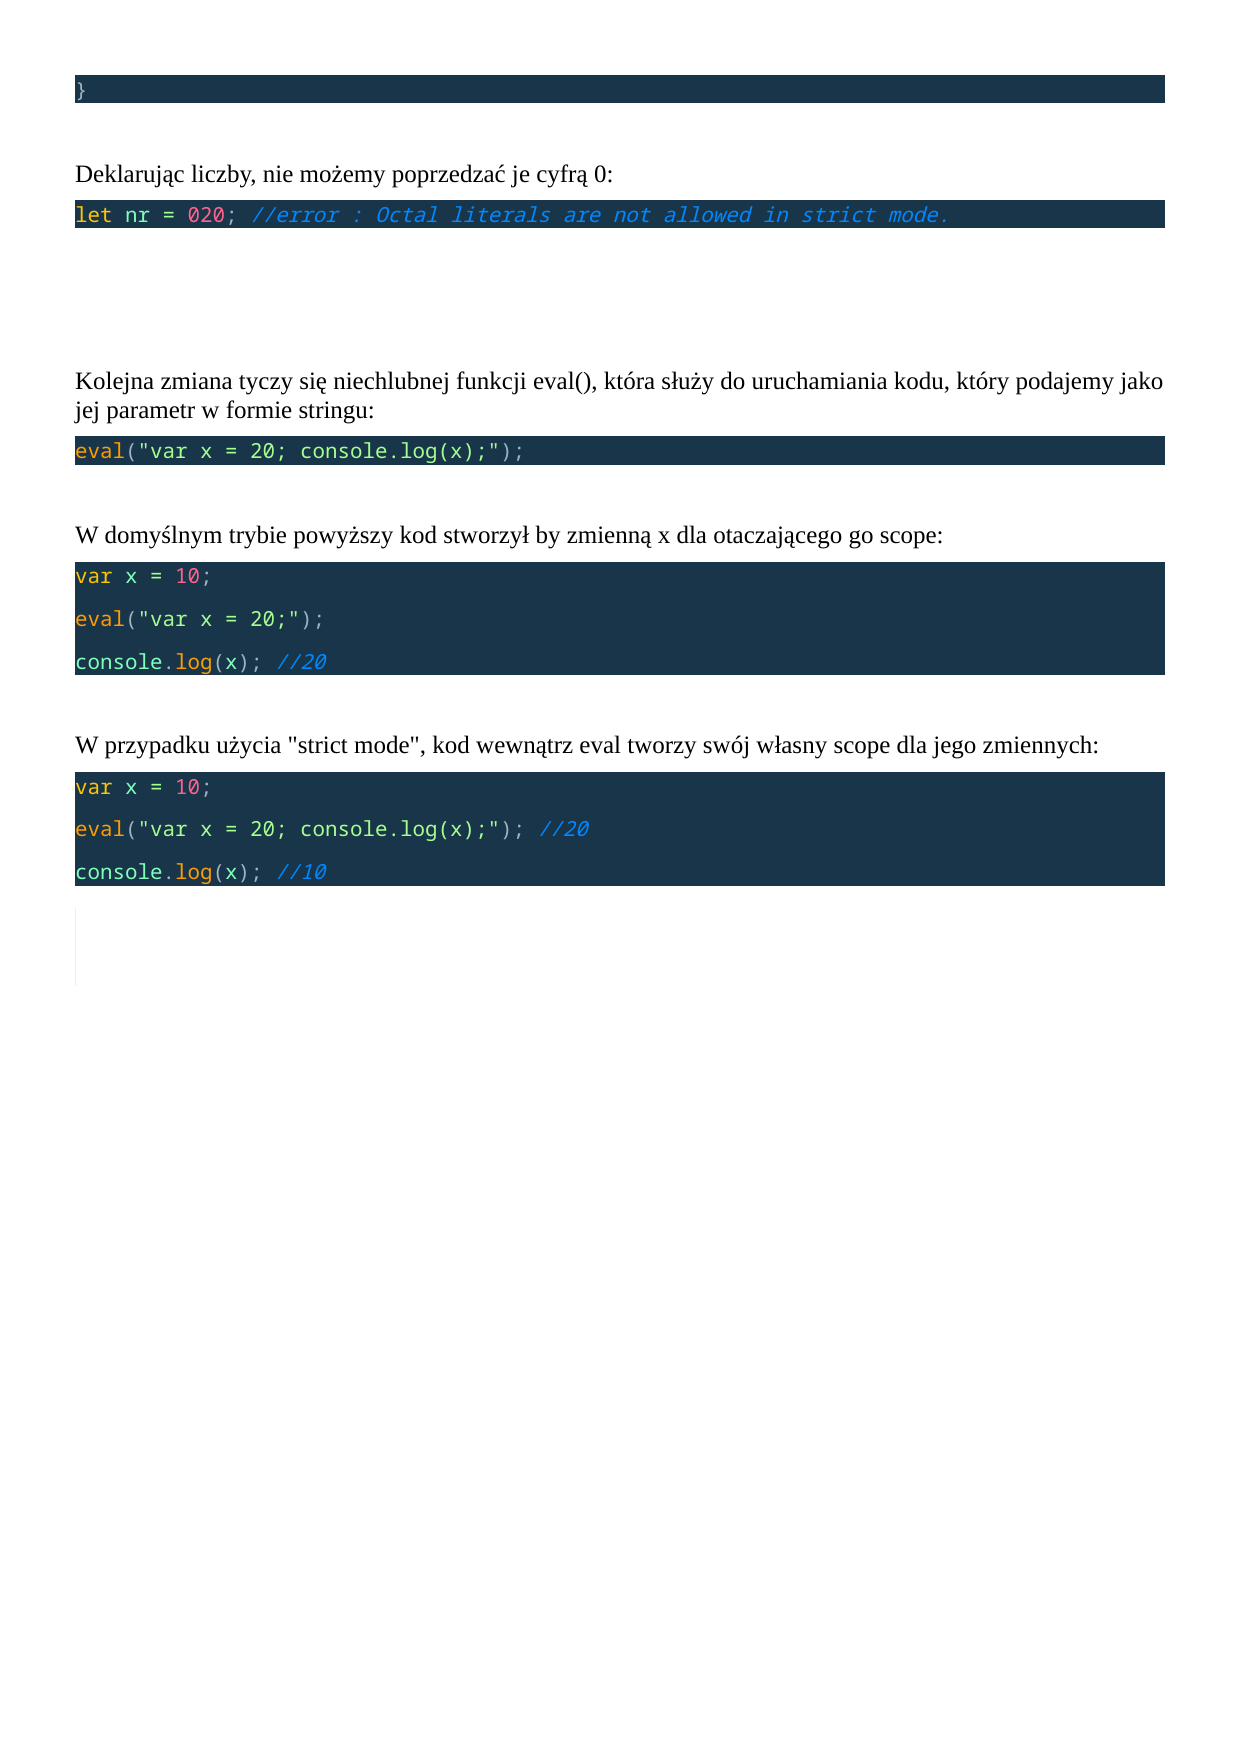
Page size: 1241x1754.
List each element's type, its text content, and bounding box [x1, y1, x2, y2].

text Deklarując liczby, nie możemy poprzedzać je cyfrą 0: [75, 159, 1165, 188]
text W domyślnym trybie powyższy kod stworzył by zmienną x dla otaczającego go scope: [75, 520, 1165, 549]
text var x = 10; [75, 562, 1165, 590]
text eval("var x = 20; console.log(x);"); //20 [75, 814, 1165, 843]
text console.log(x); //10 [75, 857, 1165, 886]
text eval("var x = 20;"); [75, 604, 1165, 633]
text } [75, 75, 1165, 103]
text console.log(x); //20 [75, 647, 1165, 675]
text W przypadku użycia "strict mode", kod wewnątrz eval tworzy swój własny scope dla jego zmiennych: [75, 731, 1165, 759]
text Kolejna zmiana tyczy się niechlubnej funkcji eval(), która służy do uruchamiania kodu, który podajemy jako jej parametr w formie stringu: [75, 366, 1165, 424]
text let nr = 020; //error : Octal literals are not allowed in strict mode. [75, 200, 1165, 228]
text var x = 10; [75, 772, 1165, 800]
text eval("var x = 20; console.log(x);"); [75, 436, 1165, 465]
